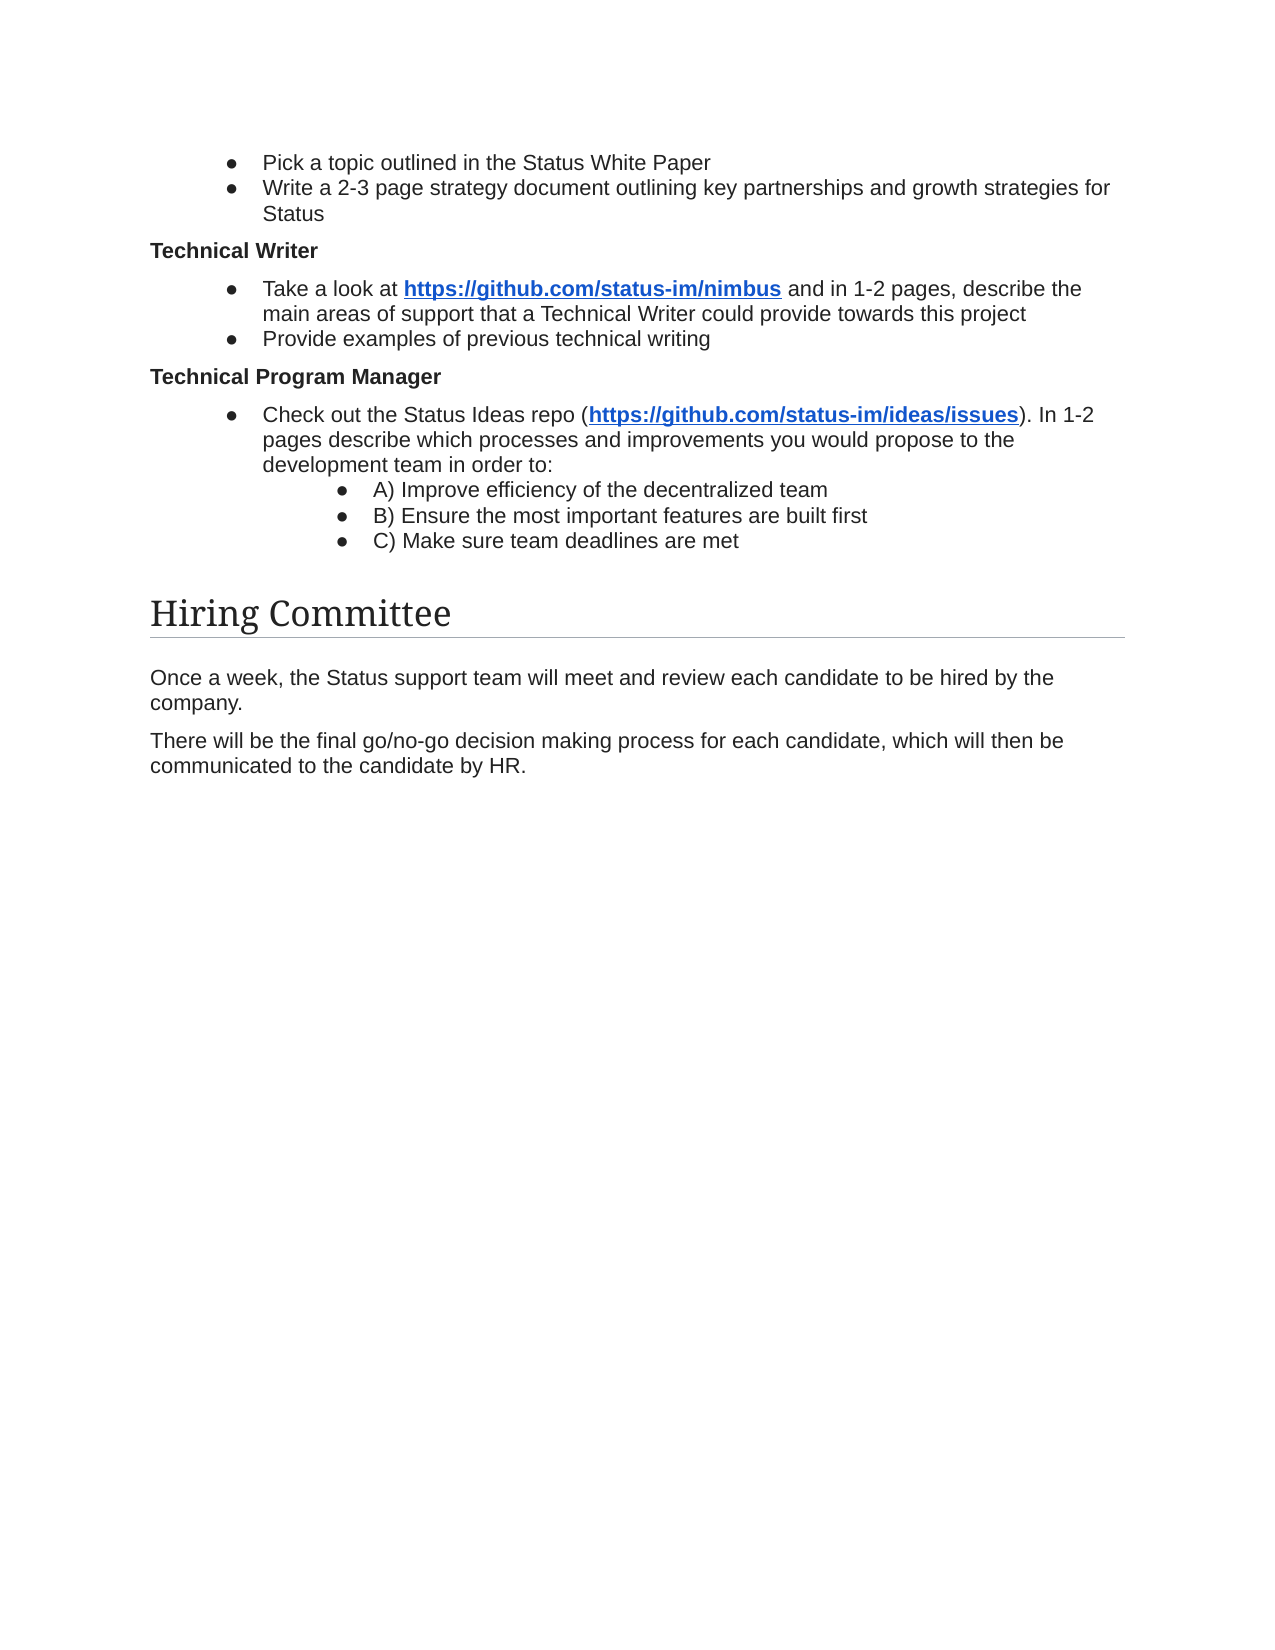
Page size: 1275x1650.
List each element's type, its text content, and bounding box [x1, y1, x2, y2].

list Provide examples of previous technical writing [225, 326, 1125, 351]
list Write a 2-3 page strategy document outlining key partnerships and growth strategies for Status [225, 175, 1125, 226]
list Check out the Status Ideas repo (https://github.com/status-im/ideas/issues). In 1-2 pages describe which processes and improvements you would propose to the development team in order to: [225, 402, 1125, 477]
text Once a week, the Status support team will meet and review each candidate to be hired by the company. [150, 665, 1125, 715]
list A) Improve efficiency of the decentralized team [335, 477, 1125, 502]
list Pick a topic outlined in the Status White Paper [225, 150, 1125, 175]
list Take a look at https://github.com/status-im/nimbus and in 1-2 pages, describe the main areas of support that a Technical Writer could provide towards this project [225, 276, 1125, 326]
list C) Make sure team deadlines are met [335, 528, 1125, 553]
list B) Ensure the most important features are built first [335, 502, 1125, 528]
text Technical Writer [150, 238, 1125, 263]
text There will be the final go/no-go decision making process for each candidate, which will then be communicated to the candidate by HR. [150, 728, 1125, 778]
text Technical Program Manager [150, 364, 1125, 389]
subtitle Hiring Committee [150, 588, 1125, 637]
